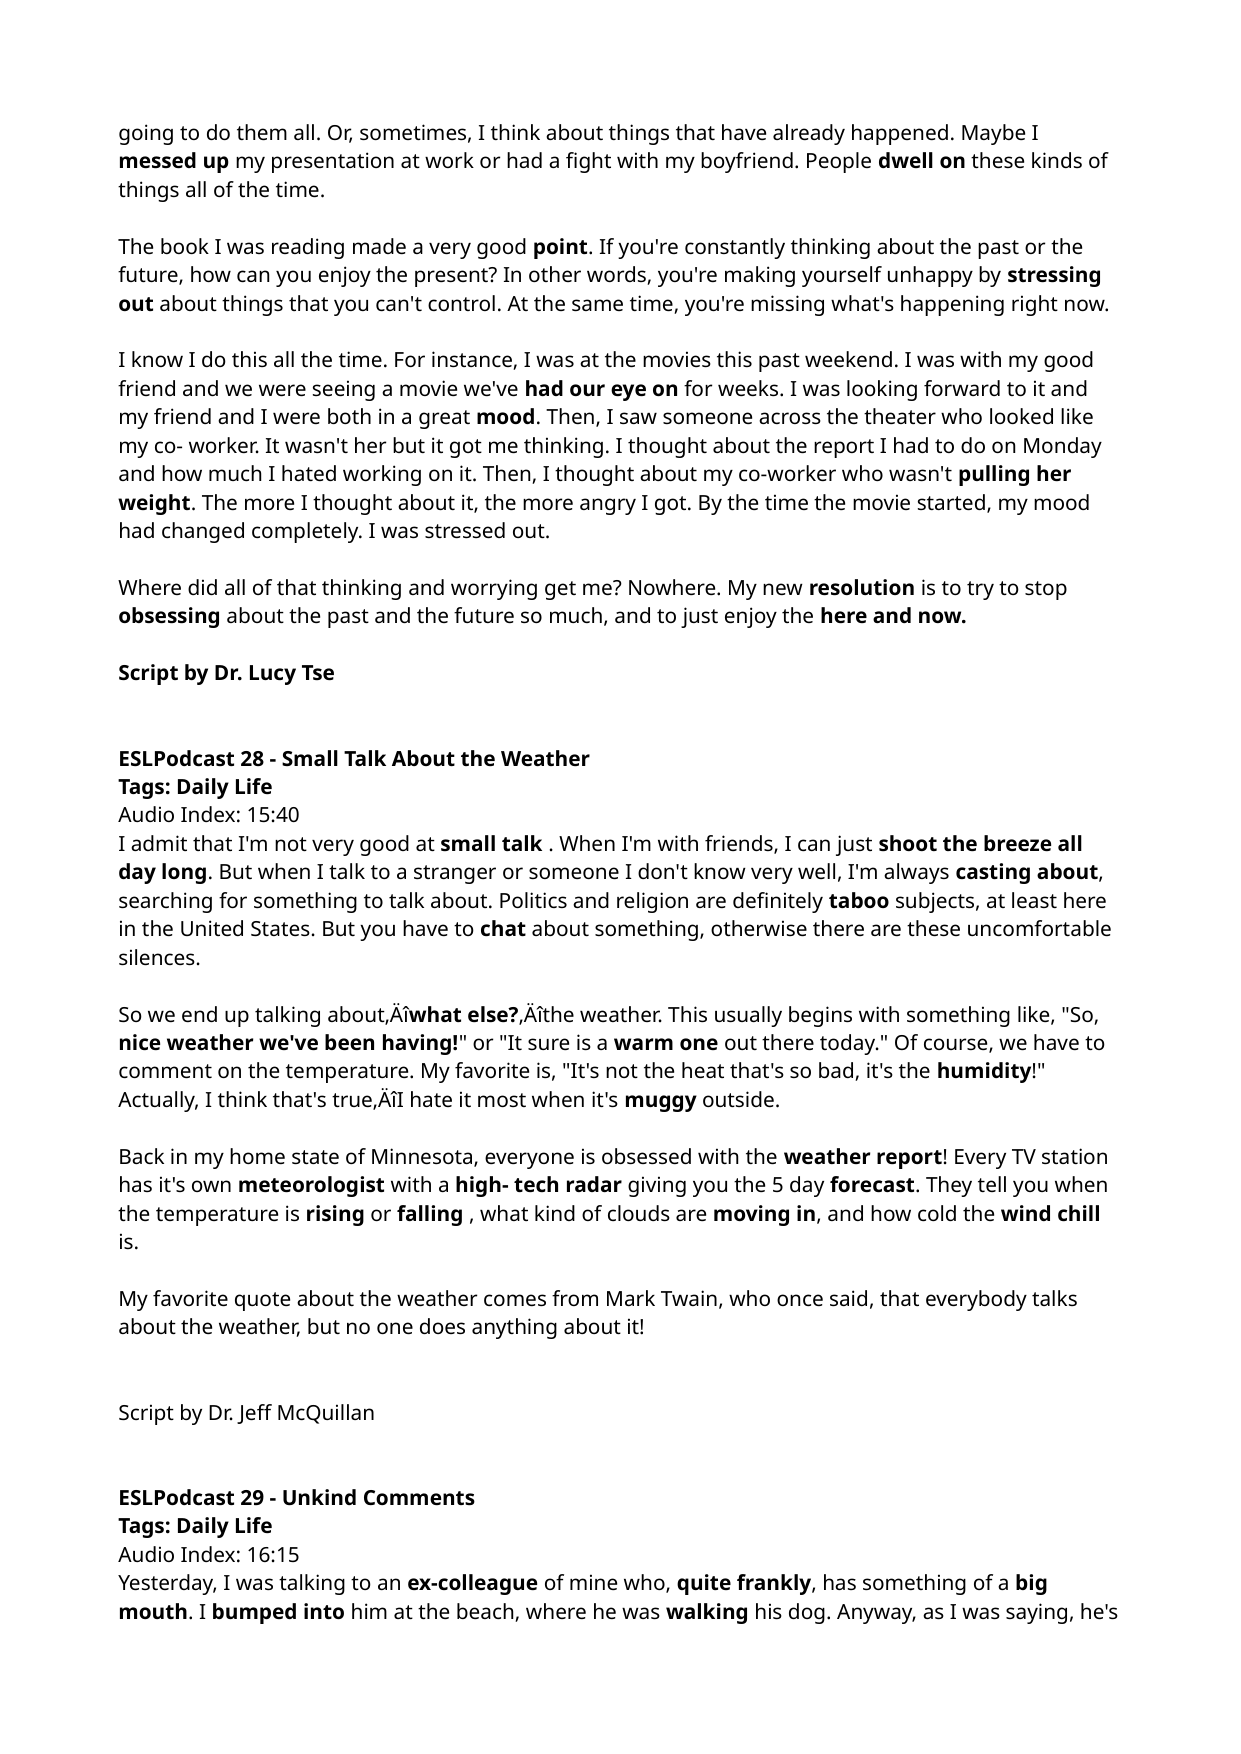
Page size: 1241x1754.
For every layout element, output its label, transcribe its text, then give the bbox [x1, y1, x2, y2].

table_header Audio Index: 15:40 [118, 801, 1122, 829]
table_header going to do them all. Or, sometimes, I think about things that have already happened. Maybe I messed up my presentation at work or had a fight with my boyfriend. People dwell on these kinds of things all of the time. The book I was reading made a very good point. If you're constantly thinking about the past or the future, how can you enjoy the present? In other words, you're making yourself unhappy by stressing out about things that you can't control. At the same time, you're missing what's happening right now. I know I do this all the time. For instance, I was at the movies this past weekend. I was with my good friend and we were seeing a movie we've had our eye on for weeks. I was looking forward to it and my friend and I were both in a great mood. Then, I saw someone across the theater who looked like my co- worker. It wasn't her but it got me thinking. I thought about the report I had to do on Monday and how much I hated working on it. Then, I thought about my co-worker who wasn't pulling her weight. The more I thought about it, the more angry I got. By the time the movie started, my mood had changed completely. I was stressed out. Where did all of that thinking and worrying get me? Nowhere. My new resolution is to try to stop obsessing about the past and the future so much, and to just enjoy the here and now. Script by Dr. Lucy Tse [118, 118, 1122, 687]
table_header I admit that I'm not very good at small talk . When I'm with friends, I can just shoot the breeze all day long. But when I talk to a stranger or someone I don't know very well, I'm always casting about, searching for something to talk about. Politics and religion are definitely taboo subjects, at least here in the United States. But you have to chat about something, otherwise there are these uncomfortable silences. So we end up talking about‚Äîwhat else?‚Äîthe weather. This usually begins with something like, "So, nice weather we've been having!" or "It sure is a warm one out there today." Of course, we have to comment on the temperature. My favorite is, "It's not the heat that's so bad, it's the humidity!" Actually, I think that's true‚ÄîI hate it most when it's muggy outside. Back in my home state of Minnesota, everyone is obsessed with the weather report! Every TV station has it's own meteorologist with a high- tech radar giving you the 5 day forecast. They tell you when the temperature is rising or falling , what kind of clouds are moving in, and how cold the wind chill is. My favorite quote about the weather comes from Mark Twain, who once said, that everybody talks about the weather, but no one does anything about it! Script by Dr. Jeff McQuillan [118, 829, 1122, 1426]
text ESLPodcast 28 - Small Talk About the Weather Tags: Daily Life [118, 744, 1122, 801]
text ESLPodcast 29 - Unkind Comments Tags: Daily Life [118, 1483, 1122, 1540]
table_header Yesterday, I was talking to an ex-colleague of mine who, quite frankly, has something of a big mouth. I bumped into him at the beach, where he was walking his dog. Anyway, as I was saying, he's [118, 1569, 1122, 1625]
table_header Audio Index: 16:15 [118, 1540, 1122, 1568]
